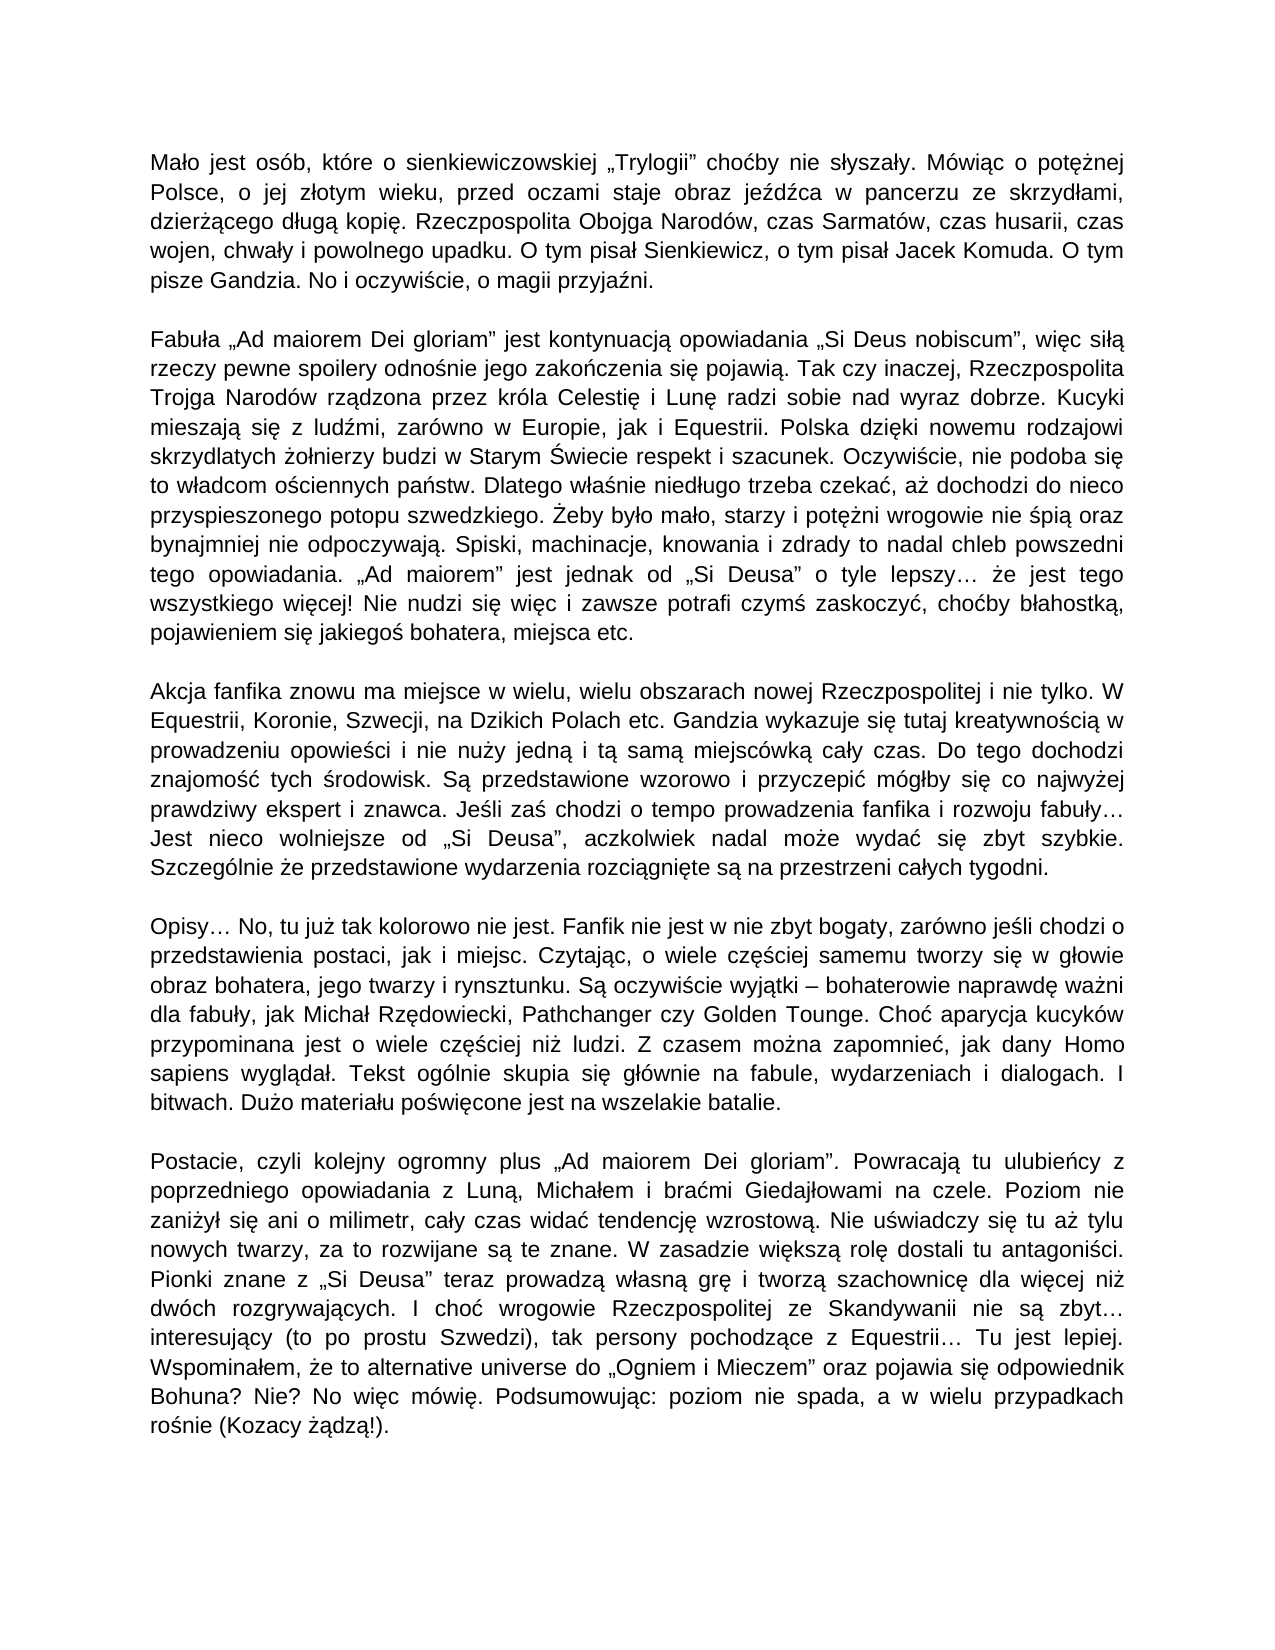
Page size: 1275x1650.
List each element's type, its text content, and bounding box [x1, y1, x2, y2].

text Fabuła „Ad maiorem Dei gloriam” jest kontynuacją opowiadania „Si Deus nobiscum”, więc siłą rzeczy pewne spoilery odnośnie jego zakończenia się pojawią. Tak czy inaczej, Rzeczpospolita Trojga Narodów rządzona przez króla Celestię i Lunę radzi sobie nad wyraz dobrze. Kucyki mieszają się z ludźmi, zarówno w Europie, jak i Equestrii. Polska dzięki nowemu rodzajowi skrzydlatych żołnierzy budzi w Starym Świecie respekt i szacunek. Oczywiście, nie podoba się to władcom ościennych państw. Dlatego właśnie niedługo trzeba czekać, aż dochodzi do nieco przyspieszonego potopu szwedzkiego. Żeby było mało, starzy i potężni wrogowie nie śpią oraz bynajmniej nie odpoczywają. Spiski, machinacje, knowania i zdrady to nadal chleb powszedni tego opowiadania. „Ad maiorem” jest jednak od „Si Deusa” o tyle lepszy… że jest tego wszystkiego więcej! Nie nudzi się więc i zawsze potrafi czymś zaskoczyć, choćby błahostką, pojawieniem się jakiegoś bohatera, miejsca etc. [150, 326, 1125, 646]
text Mało jest osób, które o sienkiewiczowskiej „Trylogii” choćby nie słyszały. Mówiąc o potężnej Polsce, o jej złotym wieku, przed oczami staje obraz jeźdźca w pancerzu ze skrzydłami, dzierżącego długą kopię. Rzeczpospolita Obojga Narodów, czas Sarmatów, czas husarii, czas wojen, chwały i powolnego upadku. O tym pisał Sienkiewicz, o tym pisał Jacek Komuda. O tym pisze Gandzia. No i oczywiście, o magii przyjaźni. [150, 150, 1125, 293]
text Opisy… No, tu już tak kolorowo nie jest. Fanfik nie jest w nie zbyt bogaty, zarówno jeśli chodzi o przedstawienia postaci, jak i miejsc. Czytając, o wiele częściej samemu tworzy się w głowie obraz bohatera, jego twarzy i rynsztunku. Są oczywiście wyjątki – bohaterowie naprawdę ważni dla fabuły, jak Michał Rzędowiecki, Pathchanger czy Golden Tounge. Choć aparycja kucyków przypominana jest o wiele częściej niż ludzi. Z czasem można zapomnieć, jak dany Homo sapiens wyglądał. Tekst ogólnie skupia się głównie na fabule, wydarzeniach i dialogach. I bitwach. Dużo materiału poświęcone jest na wszelakie batalie. [150, 914, 1125, 1116]
text Postacie, czyli kolejny ogromny plus „Ad maiorem Dei gloriam”. Powracają tu ulubieńcy z poprzedniego opowiadania z Luną, Michałem i braćmi Giedajłowami na czele. Poziom nie zaniżył się ani o milimetr, cały czas widać tendencję wzrostową. Nie uświadczy się tu aż tylu nowych twarzy, za to rozwijane są te znane. W zasadzie większą rolę dostali tu antagoniści. Pionki znane z „Si Deusa” teraz prowadzą własną grę i tworzą szachownicę dla więcej niż dwóch rozgrywających. I choć wrogowie Rzeczpospolitej ze Skandywanii nie są zbyt… interesujący (to po prostu Szwedzi), tak persony pochodzące z Equestrii… Tu jest lepiej. Wspominałem, że to alternative universe do „Ogniem i Mieczem” oraz pojawia się odpowiednik Bohuna? Nie? No więc mówię. Podsumowując: poziom nie spada, a w wielu przypadkach rośnie (Kozacy żądzą!). [150, 1149, 1125, 1439]
text Akcja fanfika znowu ma miejsce w wielu, wielu obszarach nowej Rzeczpospolitej i nie tylko. W Equestrii, Koronie, Szwecji, na Dzikich Polach etc. Gandzia wykazuje się tutaj kreatywnością w prowadzeniu opowieści i nie nuży jedną i tą samą miejscówką cały czas. Do tego dochodzi znajomość tych środowisk. Są przedstawione wzorowo i przyczepić mógłby się co najwyżej prawdziwy ekspert i znawca. Jeśli zaś chodzi o tempo prowadzenia fanfika i rozwoju fabuły… Jest nieco wolniejsze od „Si Deusa”, aczkolwiek nadal może wydać się zbyt szybkie. Szczególnie że przedstawione wydarzenia rozciągnięte są na przestrzeni całych tygodni. [150, 679, 1125, 881]
